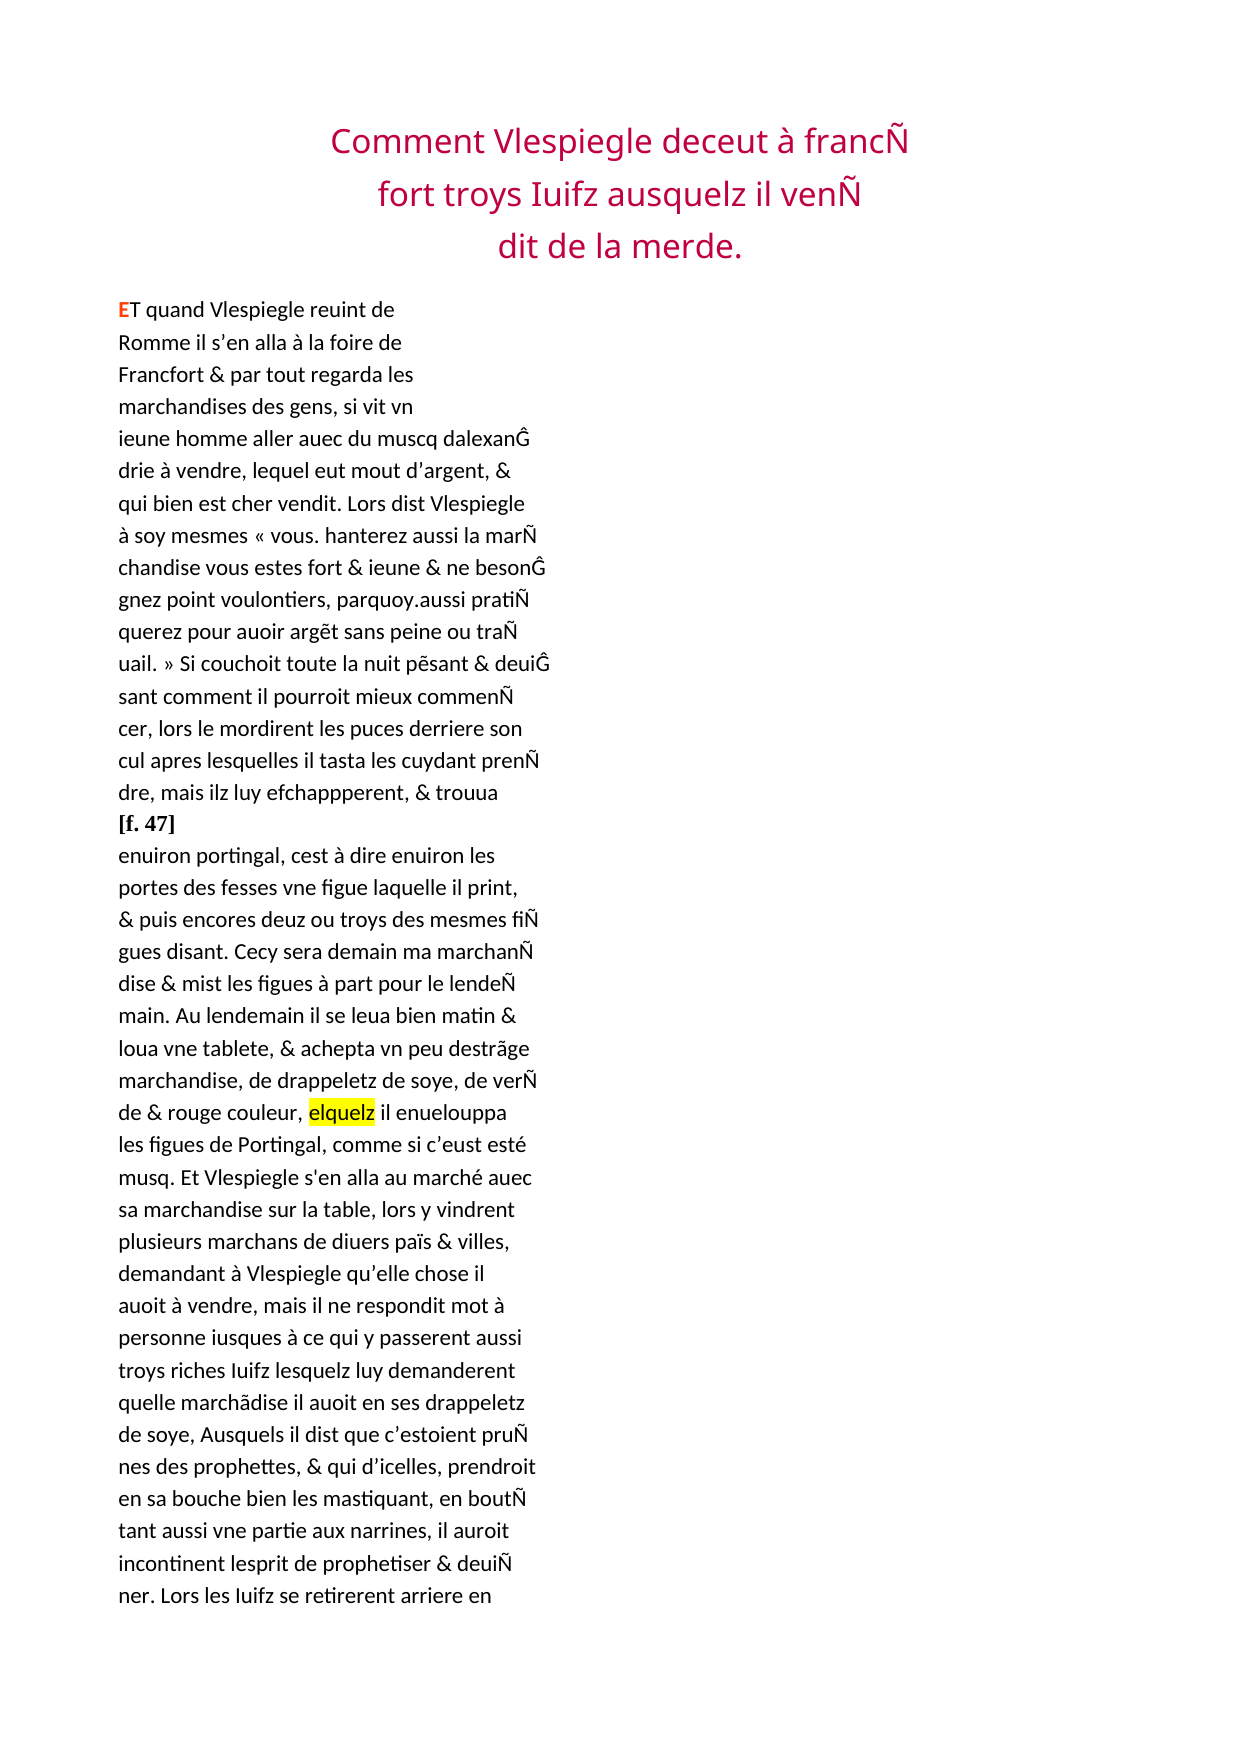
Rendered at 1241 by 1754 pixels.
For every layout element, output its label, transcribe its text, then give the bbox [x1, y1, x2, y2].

text ET quand Vlespiegle reuint de Romme il s’en alla à la foire de Francfort & par tout regarda les marchandises des gens, si vit vn ieune homme aller auec du muscq dalexanĜ drie à vendre, lequel eut mout d’argent, & qui bien est cher vendit. Lors dist Vlespiegle à soy mesmes « vous. hanterez aussi la marÑ chandise vous estes fort & ieune & ne besonĜ gnez point voulontiers, parquoy.aussi pratiÑ querez pour auoir argẽt sans peine ou traÑ uail. » Si couchoit toute la nuit pẽsant & deuiĜ sant comment il pourroit mieux commenÑ cer, lors le mordirent les puces derriere son cul apres lesquelles il tasta les cuydant prenÑ dre, mais ilz luy efchappperent, & trouua [f. 47] enuiron portingal, cest à dire enuiron les portes des fesses vne figue laquelle il print, & puis encores deuz ou troys des mesmes fiÑ gues disant. Cecy sera demain ma marchanÑ dise & mist les figues à part pour le lendeÑ main. Au lendemain il se leua bien matin & loua vne tablete, & achepta vn peu destrãge marchandise, de drappeletz de soye, de verÑ de & rouge couleur, elquelz il enuelouppa les figues de Portingal, comme si c’eust esté musq. Et Vlespiegle s'en alla au marché auec sa marchandise sur la table, lors y vindrent plusieurs marchans de diuers païs & villes, demandant à Vlespiegle qu’elle chose il auoit à vendre, mais il ne respondit mot à personne iusques à ce qui y passerent aussi troys riches Iuifz lesquelz luy demanderent quelle marchãdise il auoit en ses drappeletz de soye, Ausquels il dist que c’estoient pruÑ nes des prophettes, & qui d’icelles, prendroit en sa bouche bien les mastiquant, en boutÑ tant aussi vne partie aux narrines, il auroit incontinent lesprit de prophetiser & deuiÑ ner. Lors les Iuifz se retirerent arriere en [118, 296, 1122, 1609]
text Comment Vlespiegle deceut à francÑ fort troys Iuifz ausquelz il venÑ dit de la merde. [118, 118, 1122, 268]
